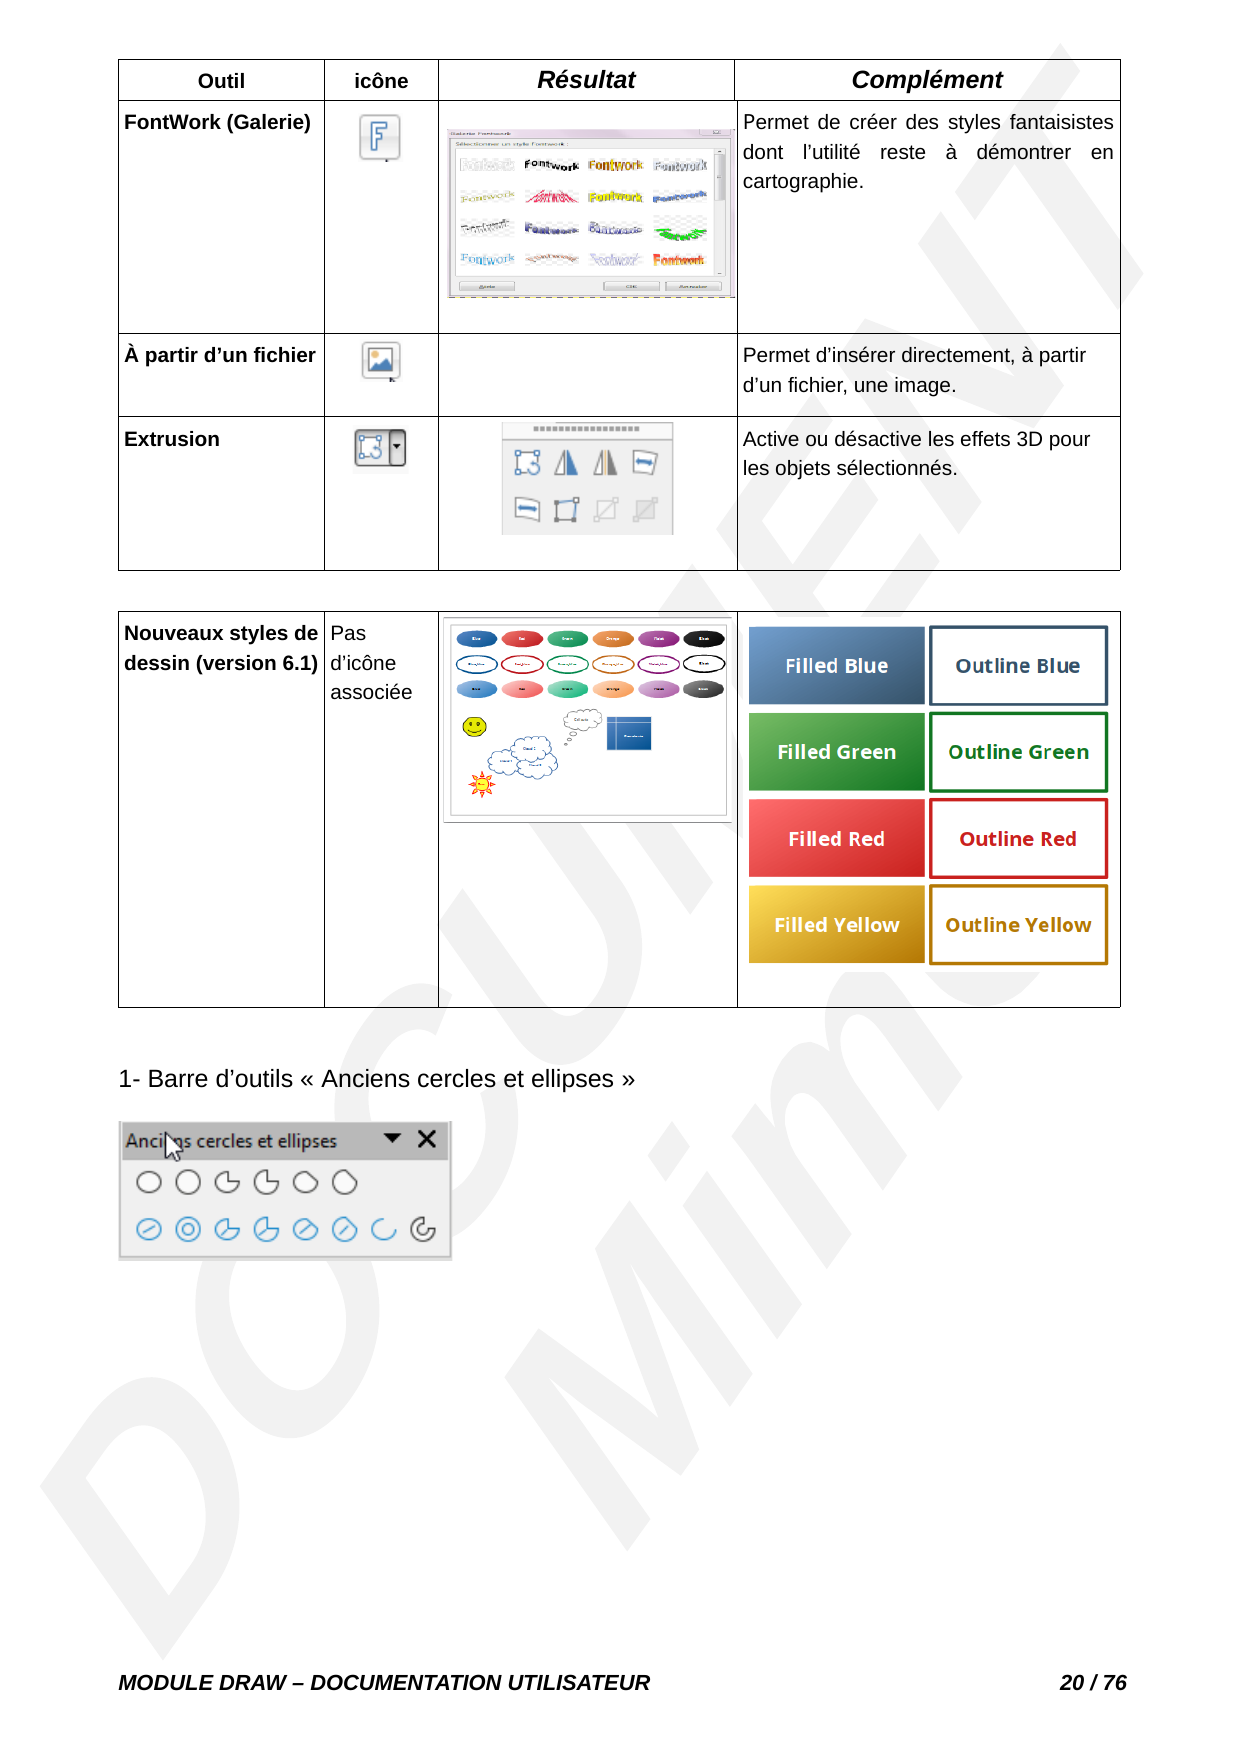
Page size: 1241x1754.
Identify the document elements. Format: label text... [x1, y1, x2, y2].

table_cell [325, 101, 438, 333]
picture [443, 617, 732, 823]
table_cell [439, 417, 737, 570]
table_header Résultat [439, 60, 734, 100]
table_header icône [325, 60, 438, 100]
table_cell Extrusion [119, 417, 324, 570]
table_cell [118, 571, 324, 611]
table_header Outil [119, 60, 324, 100]
picture [358, 113, 404, 162]
text 1- Barre d’outils « Anciens cercles et ellipses » [118, 1064, 1122, 1093]
table_header Complément [735, 60, 1120, 100]
table_cell [324, 571, 438, 611]
table_cell [325, 417, 438, 570]
table_cell [439, 612, 737, 1007]
picture [501, 422, 674, 535]
table_cell Nouveaux styles de dessin (version 6.1) [119, 612, 324, 1007]
table_cell Permet de créer des styles fantaisistes dont l’utilité reste à démontrer en cartographie. [738, 101, 1120, 333]
picture [352, 425, 409, 474]
table_cell À partir d’un fichier [119, 334, 324, 416]
picture [447, 129, 736, 298]
table_cell [737, 571, 1120, 611]
picture [118, 1121, 453, 1261]
picture [742, 617, 1115, 972]
table_cell [325, 334, 438, 416]
table_cell [738, 612, 1120, 1007]
table_cell Active ou désactive les effets 3D pour les objets sélectionnés. [738, 417, 1120, 570]
table_cell [438, 571, 737, 611]
table_cell Permet d’insérer directement, à partir d’un fichier, une image. [738, 334, 1120, 416]
table_cell [439, 334, 737, 416]
picture [359, 339, 403, 382]
table_cell [439, 101, 737, 333]
table_cell FontWork (Galerie) [119, 101, 324, 333]
table_cell Pas d’icône associée [325, 612, 438, 1007]
